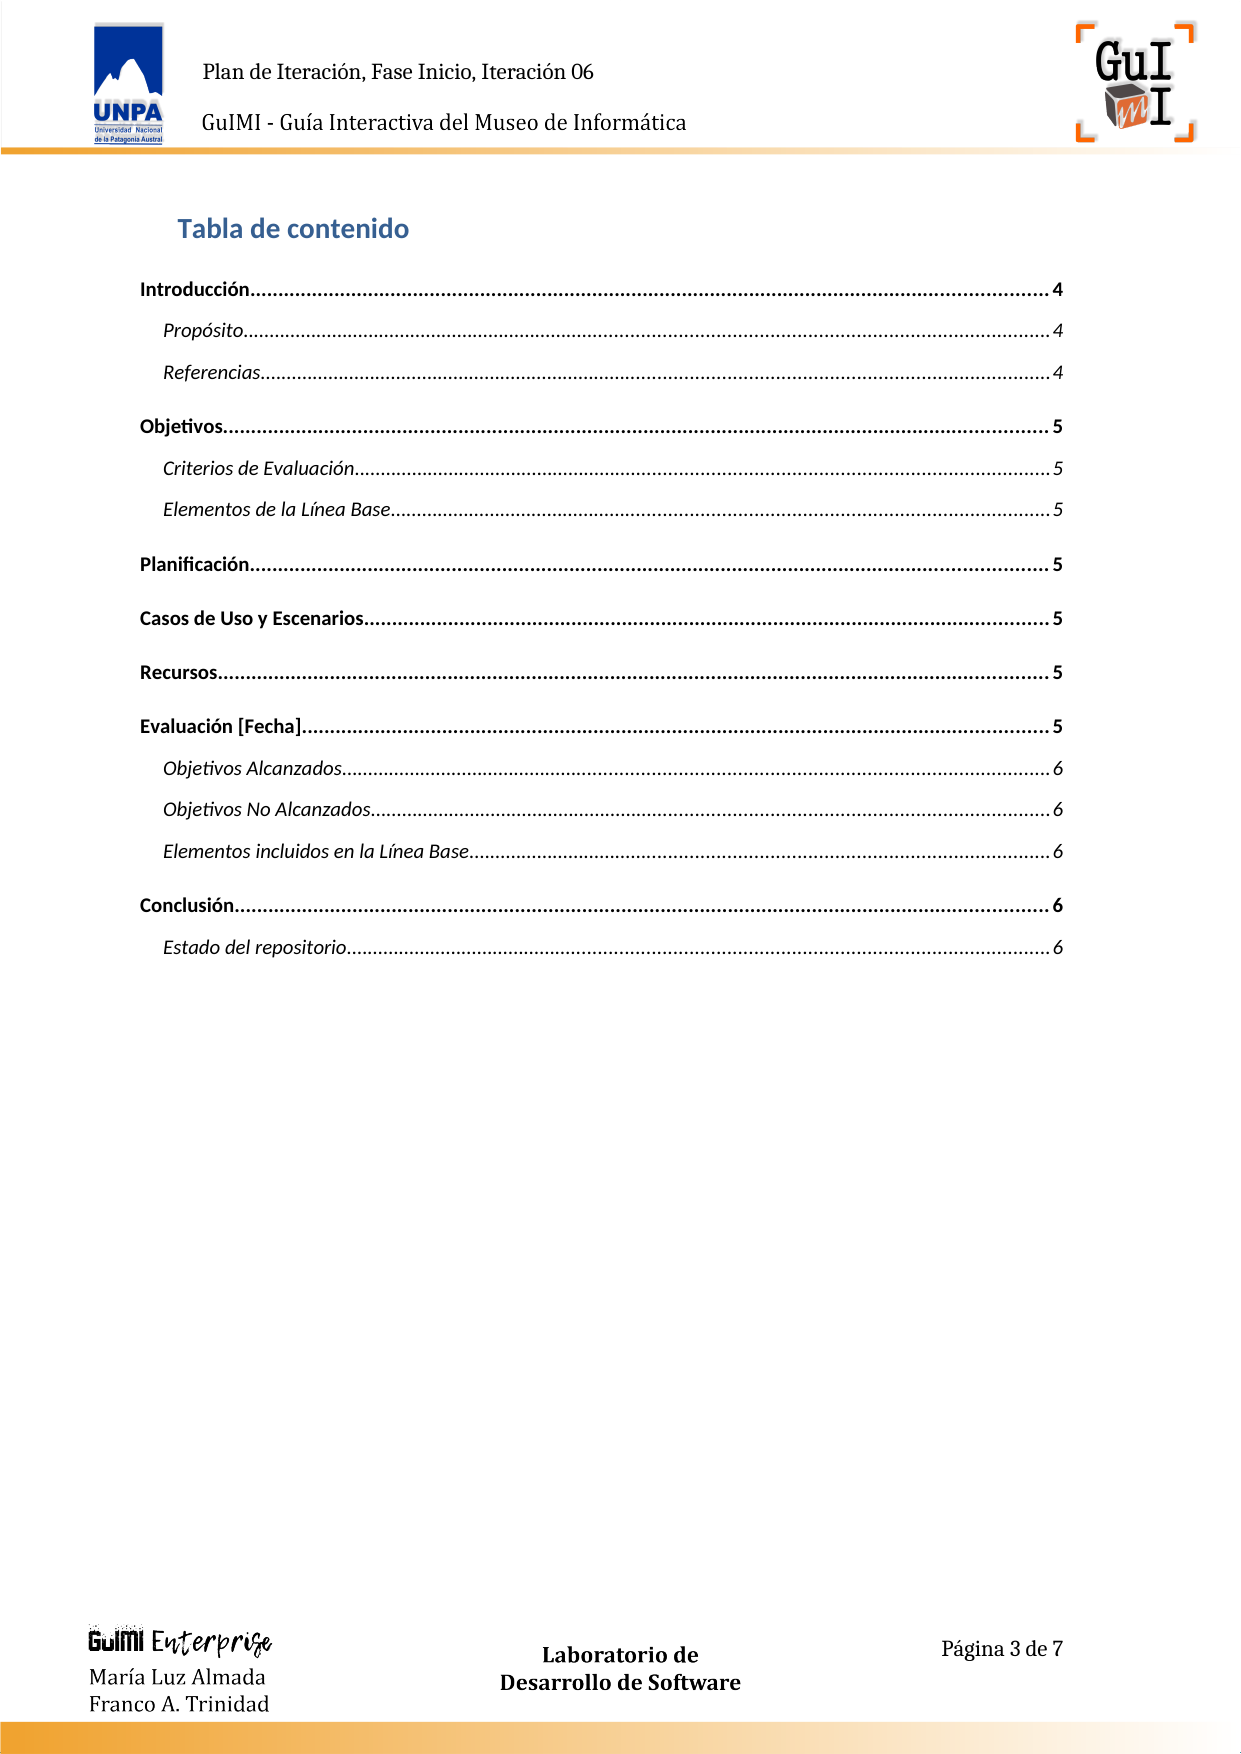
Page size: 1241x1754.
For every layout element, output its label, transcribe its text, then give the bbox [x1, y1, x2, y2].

picture [0, 0, 1241, 155]
text Objetivos 5 [140, 413, 1063, 439]
text Casos de Uso y Escenarios 5 [140, 605, 1063, 630]
text Elementos de la Línea Base 5 [163, 497, 1063, 522]
text Estado del repositorio 6 [163, 934, 1063, 959]
text Evaluación [Fecha] 5 [140, 713, 1063, 739]
text Objetivos Alcanzados 6 [163, 755, 1063, 780]
text Propósito 4 [163, 317, 1063, 343]
text Introducción 4 [140, 276, 1063, 301]
text Criterios de Evaluación 5 [163, 455, 1063, 480]
text Planificación 5 [140, 551, 1063, 576]
text Elementos incluidos en la Línea Base 6 [163, 838, 1063, 864]
picture [0, 1613, 1241, 1754]
text Referencias 4 [163, 359, 1063, 384]
text Objetivos No Alcanzados 6 [163, 797, 1063, 822]
text Conclusión 6 [140, 892, 1063, 918]
subtitle Tabla de contenido [177, 210, 1063, 246]
text Recursos 5 [140, 659, 1063, 684]
